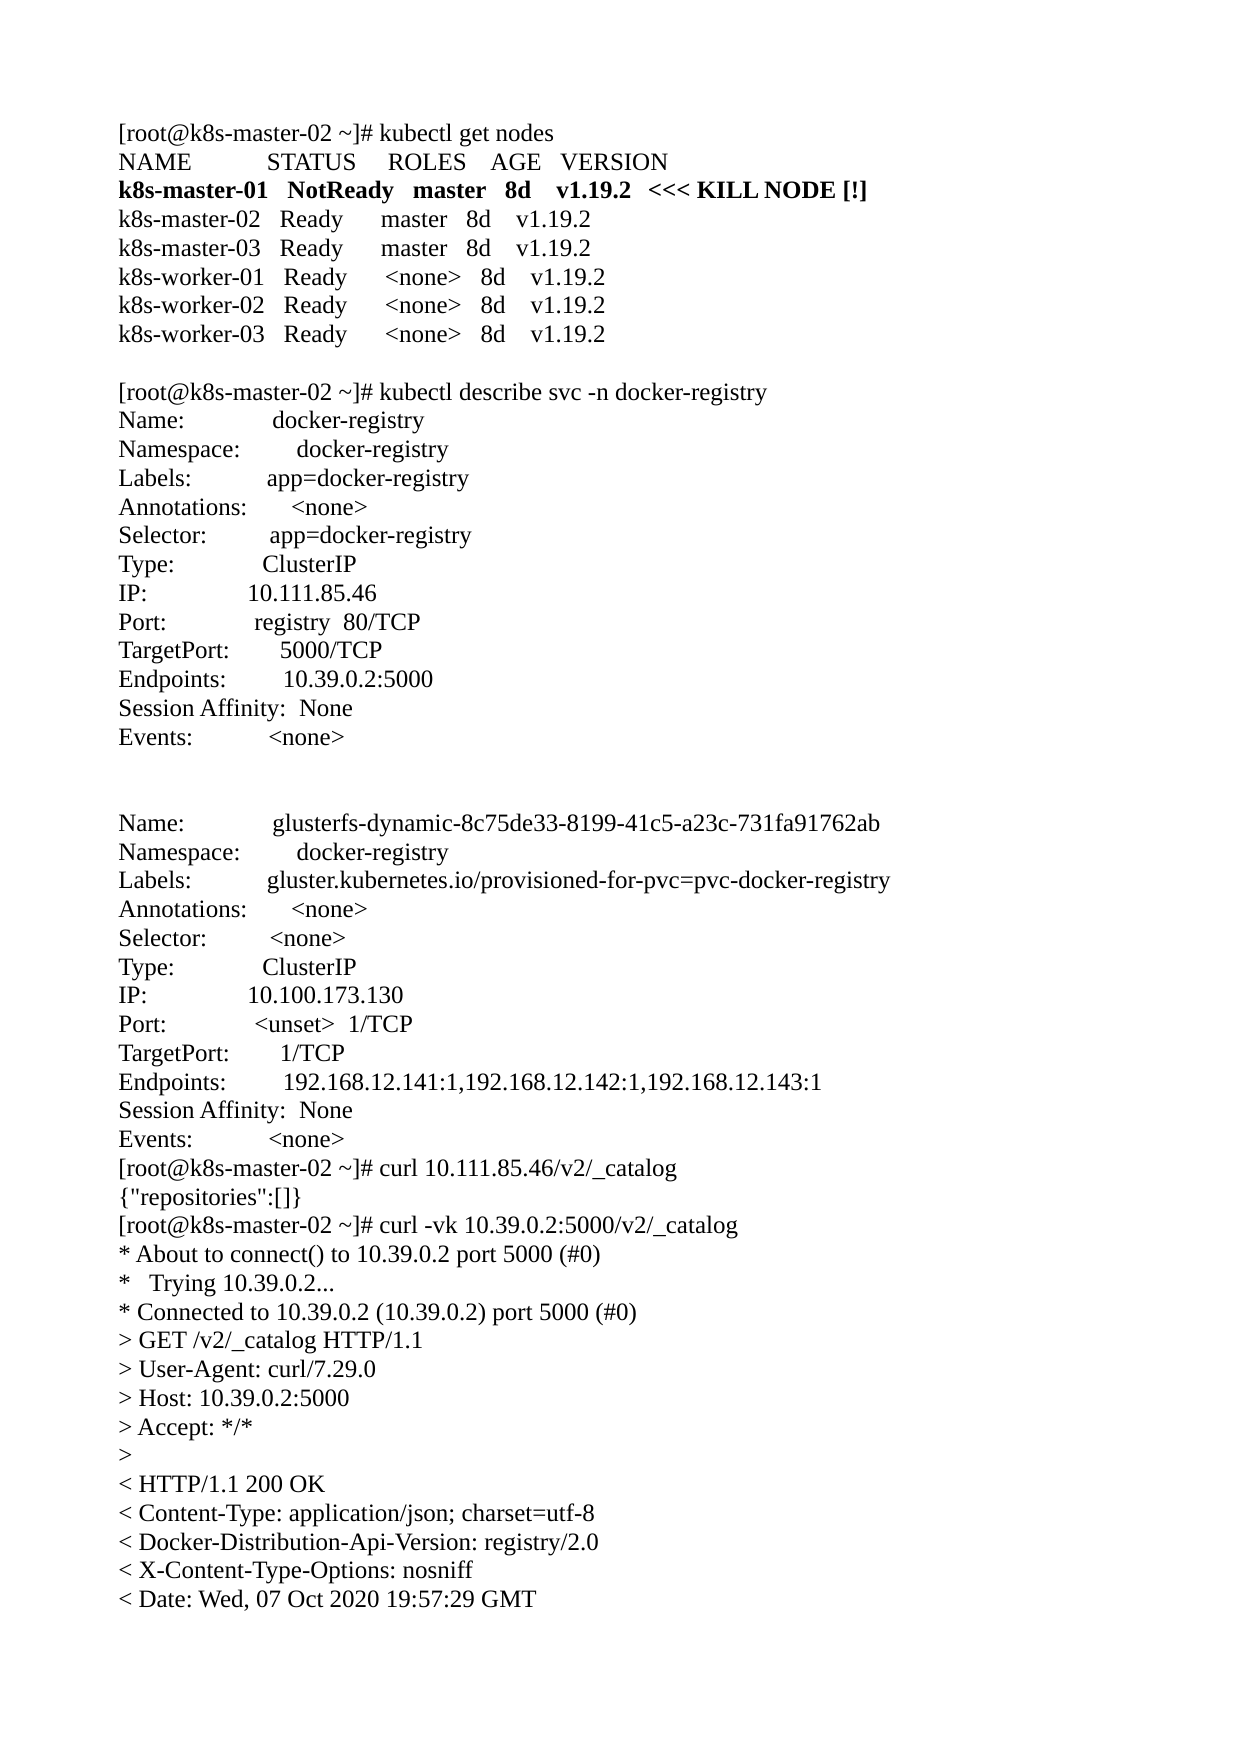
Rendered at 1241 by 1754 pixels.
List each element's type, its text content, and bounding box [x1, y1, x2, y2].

text * About to connect() to 10.39.0.2 port 5000 (#0) [118, 1239, 1122, 1268]
text TargetPort: 1/TCP [118, 1038, 1122, 1067]
text k8s-master-01 NotReady master 8d v1.19.2 <<< KILL NODE [!] [118, 176, 1122, 204]
text * Connected to 10.39.0.2 (10.39.0.2) port 5000 (#0) [118, 1297, 1122, 1326]
text Name: glusterfs-dynamic-8c75de33-8199-41c5-a23c-731fa91762ab [118, 808, 1122, 837]
text Type: ClusterIP [118, 549, 1122, 578]
text < Content-Type: application/json; charset=utf-8 [118, 1498, 1122, 1527]
text Name: docker-registry [118, 406, 1122, 434]
text Events: <none> [118, 1124, 1122, 1153]
text k8s-worker-01 Ready <none> 8d v1.19.2 [118, 262, 1122, 291]
text < X-Content-Type-Options: nosniff [118, 1556, 1122, 1584]
text TargetPort: 5000/TCP [118, 636, 1122, 664]
text Labels: app=docker-registry [118, 463, 1122, 492]
text Endpoints: 192.168.12.141:1,192.168.12.142:1,192.168.12.143:1 [118, 1067, 1122, 1096]
text Session Affinity: None [118, 693, 1122, 722]
text k8s-worker-03 Ready <none> 8d v1.19.2 [118, 319, 1122, 348]
text Selector: app=docker-registry [118, 521, 1122, 549]
text > [118, 1441, 1122, 1469]
text [root@k8s-master-02 ~]# curl 10.111.85.46/v2/_catalog [118, 1153, 1122, 1182]
text Port: <unset> 1/TCP [118, 1009, 1122, 1038]
text Endpoints: 10.39.0.2:5000 [118, 664, 1122, 693]
text < Docker-Distribution-Api-Version: registry/2.0 [118, 1527, 1122, 1556]
text > Accept: */* [118, 1412, 1122, 1441]
text k8s-master-02 Ready master 8d v1.19.2 [118, 204, 1122, 233]
text IP: 10.111.85.46 [118, 578, 1122, 607]
text > Host: 10.39.0.2:5000 [118, 1383, 1122, 1412]
text Session Affinity: None [118, 1096, 1122, 1124]
text * Trying 10.39.0.2... [118, 1268, 1122, 1297]
text Events: <none> [118, 722, 1122, 751]
text Annotations: <none> [118, 894, 1122, 923]
text Namespace: docker-registry [118, 837, 1122, 866]
text [root@k8s-master-02 ~]# kubectl describe svc -n docker-registry [118, 377, 1122, 406]
text IP: 10.100.173.130 [118, 981, 1122, 1009]
text Selector: <none> [118, 923, 1122, 952]
text [root@k8s-master-02 ~]# kubectl get nodes [118, 118, 1122, 147]
text k8s-master-03 Ready master 8d v1.19.2 [118, 233, 1122, 262]
text < Date: Wed, 07 Oct 2020 19:57:29 GMT [118, 1584, 1122, 1613]
text k8s-worker-02 Ready <none> 8d v1.19.2 [118, 291, 1122, 319]
text {"repositories":[]} [118, 1182, 1122, 1211]
text > User-Agent: curl/7.29.0 [118, 1354, 1122, 1383]
text Namespace: docker-registry [118, 434, 1122, 463]
text [root@k8s-master-02 ~]# curl -vk 10.39.0.2:5000/v2/_catalog [118, 1211, 1122, 1239]
text NAME STATUS ROLES AGE VERSION [118, 147, 1122, 176]
text Annotations: <none> [118, 492, 1122, 521]
text Labels: gluster.kubernetes.io/provisioned-for-pvc=pvc-docker-registry [118, 866, 1122, 894]
text < HTTP/1.1 200 OK [118, 1469, 1122, 1498]
text Type: ClusterIP [118, 952, 1122, 981]
text Port: registry 80/TCP [118, 607, 1122, 636]
text > GET /v2/_catalog HTTP/1.1 [118, 1326, 1122, 1354]
